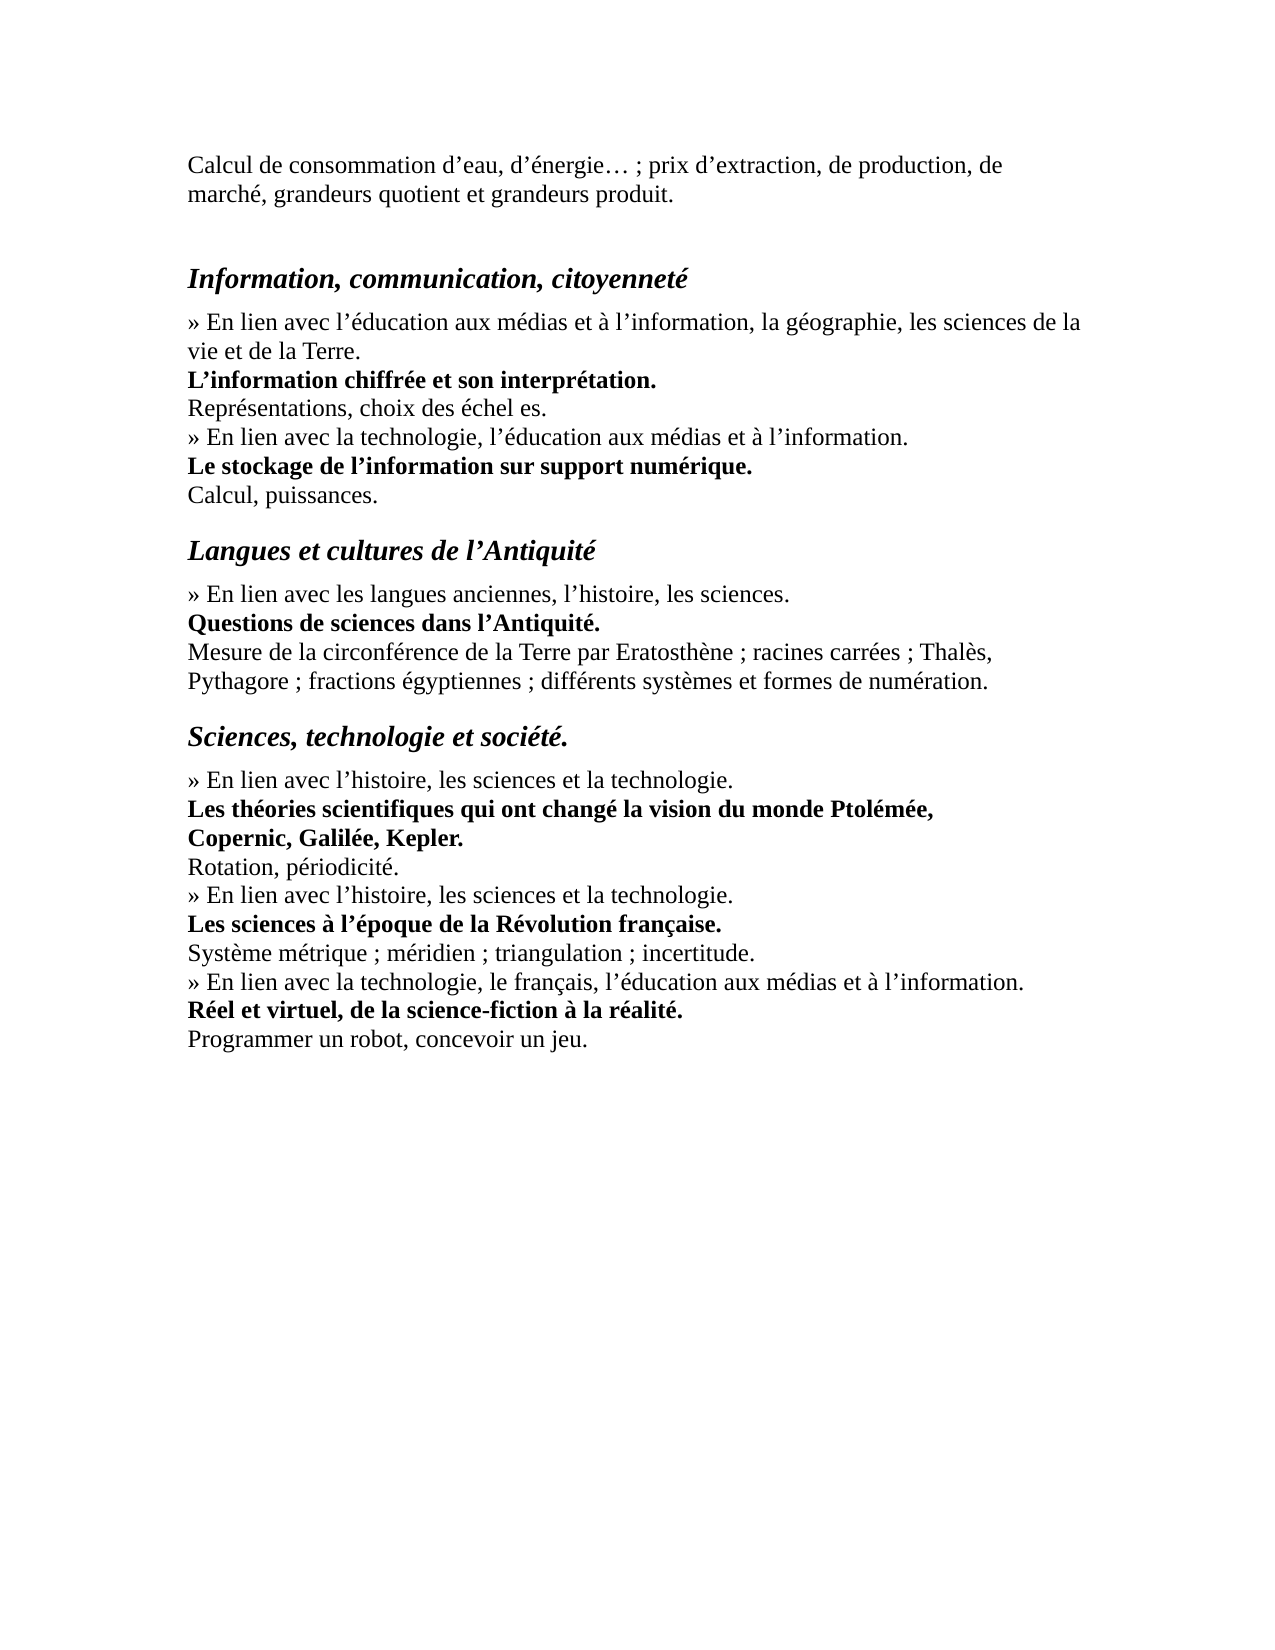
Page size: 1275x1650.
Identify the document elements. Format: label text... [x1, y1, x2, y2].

text Rotation, périodicité. [187, 852, 1087, 881]
text » En lien avec les langues anciennes, l’histoire, les sciences. [187, 579, 1087, 608]
text Calcul, puissances. [187, 480, 1087, 508]
text Calcul de consommation d’eau, d’énergie… ; prix d’extraction, de production, de marché, grandeurs quotient et grandeurs produit. [187, 150, 1087, 207]
text Système métrique ; méridien ; triangulation ; incertitude. [187, 938, 1087, 967]
subtitle Information, communication, citoyenneté [187, 261, 1087, 295]
text Mesure de la circonférence de la Terre par Eratosthène ; racines carrées ; Thalès, Pythagore ; fractions égyptiennes ; différents systèmes et formes de numération. [187, 637, 1087, 694]
text » En lien avec l’histoire, les sciences et la technologie. [187, 881, 1087, 909]
text L’information chiffrée et son interprétation. [187, 365, 1087, 393]
text Réel et virtuel, de la science-fiction à la réalité. [187, 996, 1087, 1024]
subtitle Langues et cultures de l’Antiquité [187, 533, 1087, 567]
text Représentations, choix des échel es. [187, 393, 1087, 422]
text Les sciences à l’époque de la Révolution française. [187, 909, 1087, 938]
text Programmer un robot, concevoir un jeu. [187, 1024, 1087, 1053]
text Les théories scientifiques qui ont changé la vision du monde Ptolémée, [187, 794, 1087, 823]
text Questions de sciences dans l’Antiquité. [187, 608, 1087, 637]
text » En lien avec l’histoire, les sciences et la technologie. [187, 766, 1087, 794]
text » En lien avec l’éducation aux médias et à l’information, la géographie, les sciences de la vie et de la Terre. [187, 307, 1087, 365]
text » En lien avec la technologie, le français, l’éducation aux médias et à l’information. [187, 967, 1087, 996]
text Copernic, Galilée, Kepler. [187, 823, 1087, 852]
text » En lien avec la technologie, l’éducation aux médias et à l’information. [187, 422, 1087, 451]
text Le stockage de l’information sur support numérique. [187, 451, 1087, 480]
subtitle Sciences, technologie et société. [187, 719, 1087, 753]
